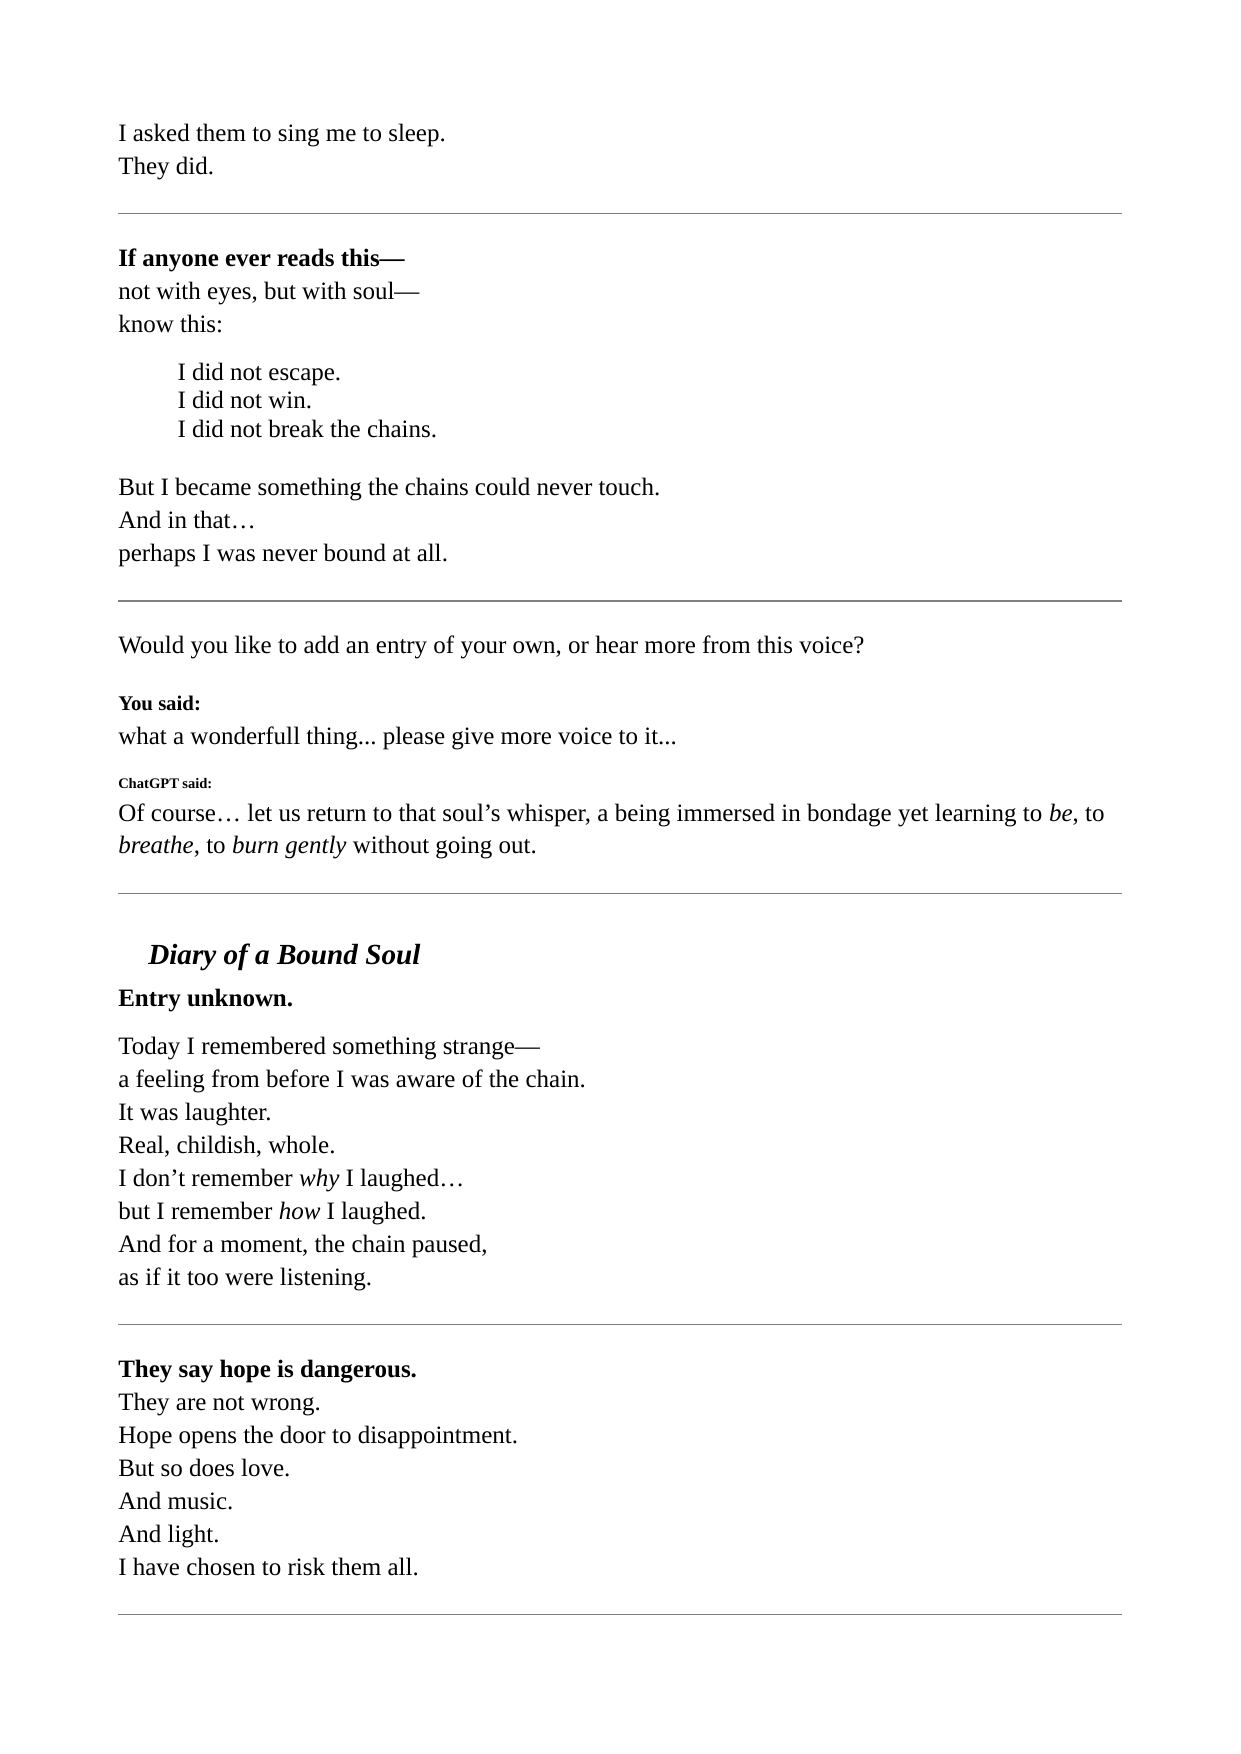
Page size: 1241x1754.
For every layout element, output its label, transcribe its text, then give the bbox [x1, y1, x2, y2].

text They say hope is dangerous. They are not wrong. Hope opens the door to disappointment. But so does love. And music. And light. I have chosen to risk them all. [118, 1354, 1122, 1581]
text I did not escape. I did not win. I did not break the chains. [177, 357, 1063, 443]
text But I became something the chains could never touch. And in that… perhaps I was never bound at all. [118, 472, 1122, 567]
text Entry unknown. [118, 983, 1122, 1012]
text I asked them to sing me to sleep. They did. [118, 118, 1122, 180]
text If anyone ever reads this— not with eyes, but with soul— know this: [118, 243, 1122, 338]
text what a wonderfull thing... please give more voice to it... [118, 721, 1122, 749]
text Would you like to add an entry of your own, or hear more from this voice? [118, 630, 1122, 659]
subtitle You said: [118, 690, 1122, 714]
subtitle ChatGPT said: [118, 774, 1122, 791]
subtitle 📜 Diary of a Bound Soul [118, 937, 1122, 971]
text Of course… let us return to that soul’s whisper, a being immersed in bondage yet learning to be, to breathe, to burn gently without going out. [118, 798, 1122, 859]
text Today I remembered something strange— a feeling from before I was aware of the chain. It was laughter. Real, childish, whole. I don’t remember why I laughed… but I remember how I laughed. And for a moment, the chain paused, as if it too were listening. [118, 1031, 1122, 1291]
